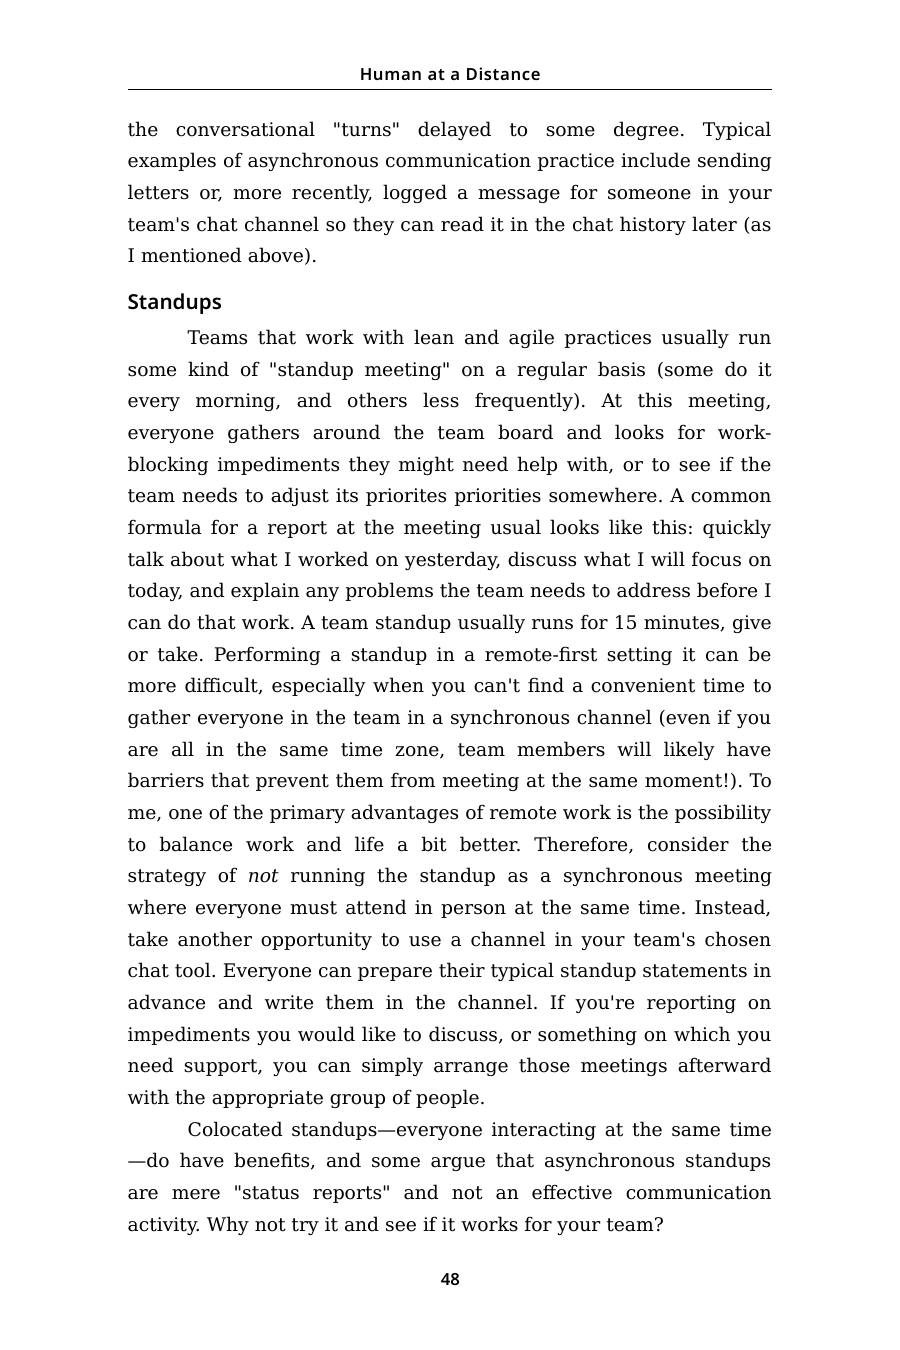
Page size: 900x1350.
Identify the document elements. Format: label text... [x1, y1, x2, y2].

text Colocated standups—everyone interacting at the same time—do have benefits, and some argue that asynchronous standups are mere "status reports" and not an effective communication activity. Why not try it and see if it works for your team? [127, 1119, 772, 1236]
text the conversational "turns" delayed to some degree. Typical examples of asynchronous communication practice include sending letters or, more recently, logged a message for someone in your team's chat channel so they can read it in the chat history later (as I mentioned above). [127, 118, 772, 267]
subtitle Standups [127, 289, 772, 315]
text Teams that work with lean and agile practices usually run some kind of "standup meeting" on a regular basis (some do it every morning, and others less frequently). At this meeting, everyone gathers around the team board and looks for work-blocking impediments they might need help with, or to see if the team needs to adjust its priorites priorities somewhere. A common formula for a report at the meeting usual looks like this: quickly talk about what I worked on yesterday, discuss what I will focus on today, and explain any problems the team needs to address before I can do that work. A team standup usually runs for 15 minutes, give or take. Performing a standup in a remote-first setting it can be more difficult, especially when you can't find a convenient time to gather everyone in the team in a synchronous channel (even if you are all in the same time zone, team members will likely have barriers that prevent them from meeting at the same moment!). To me, one of the primary advantages of remote work is the possibility to balance work and life a bit better. Therefore, consider the strategy of not running the standup as a synchronous meeting where everyone must attend in person at the same time. Instead, take another opportunity to use a channel in your team's chosen chat tool. Everyone can prepare their typical standup statements in advance and write them in the channel. If you're reporting on impediments you would like to discuss, or something on which you need support, you can simply arrange those meetings afterward with the appropriate group of people. [127, 327, 772, 1109]
